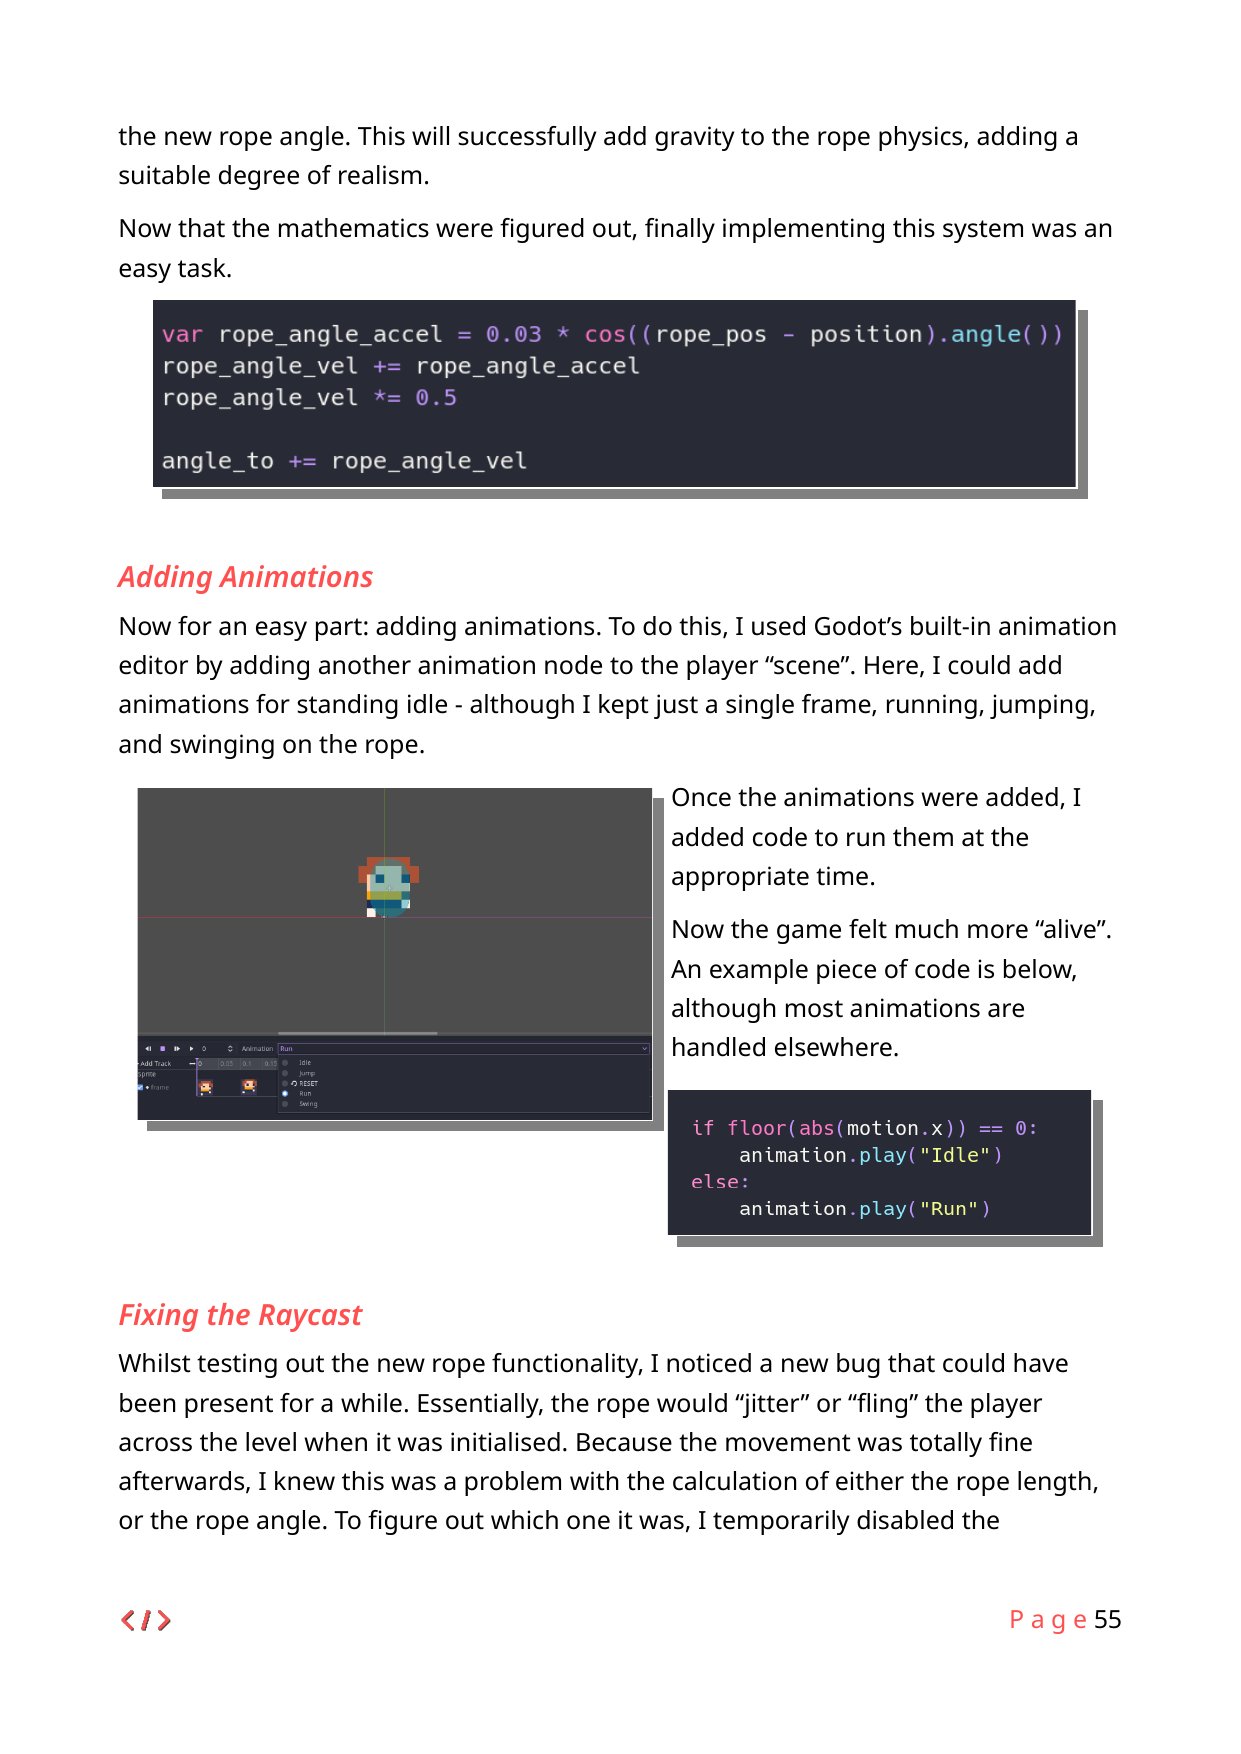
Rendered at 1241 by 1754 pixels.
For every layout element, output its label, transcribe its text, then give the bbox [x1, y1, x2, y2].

subtitle Adding Animations [118, 318, 1122, 596]
text Once the animations were added, I added code to run them at the appropriate time. [118, 780, 1122, 892]
text Now for an easy part: adding animations. To do this, I used Godot’s built-in animation editor by adding another animation node to the player “scene”. Here, I could add animations for standing idle - although I kept just a single frame, running, jumping, and swinging on the rope. [118, 609, 1122, 760]
text Whilst testing out the new rope functionality, I noticed a new bug that could have been present for a while. Essentially, the rope would “jitter” or “fling” the player across the level when it was initialised. Because the movement was totally fine afterwards, I knew this was a problem with the calculation of either the rope length, or the rope angle. To figure out which one it was, I temporarily disabled the [118, 1346, 1122, 1537]
picture [116, 1591, 175, 1649]
text Now the game felt much more “alive”. An example piece of code is below, although most animations are handled elsewhere. [118, 912, 1122, 1259]
picture [692, 1114, 1093, 1237]
picture [148, 794, 654, 1121]
text Now that the mathematics were figured out, finally implementing this system was an easy task. [118, 211, 1122, 284]
subtitle Fixing the Raycast [118, 1294, 1122, 1333]
text The function I needed ended up being cosine, since the angles in Godot start at 0° to the “east” / right. The function needs to return the highest value, i.e., 1, at this point, and the lowest value, i.e., -1, at the opposite point (180°). This can then be added to the “rope angle velocity”, which is then halved (every frame) and added on to the new rope angle. This will successfully add gravity to the rope physics, adding a suitable degree of realism. [118, 118, 1122, 191]
picture [198, 328, 1078, 490]
